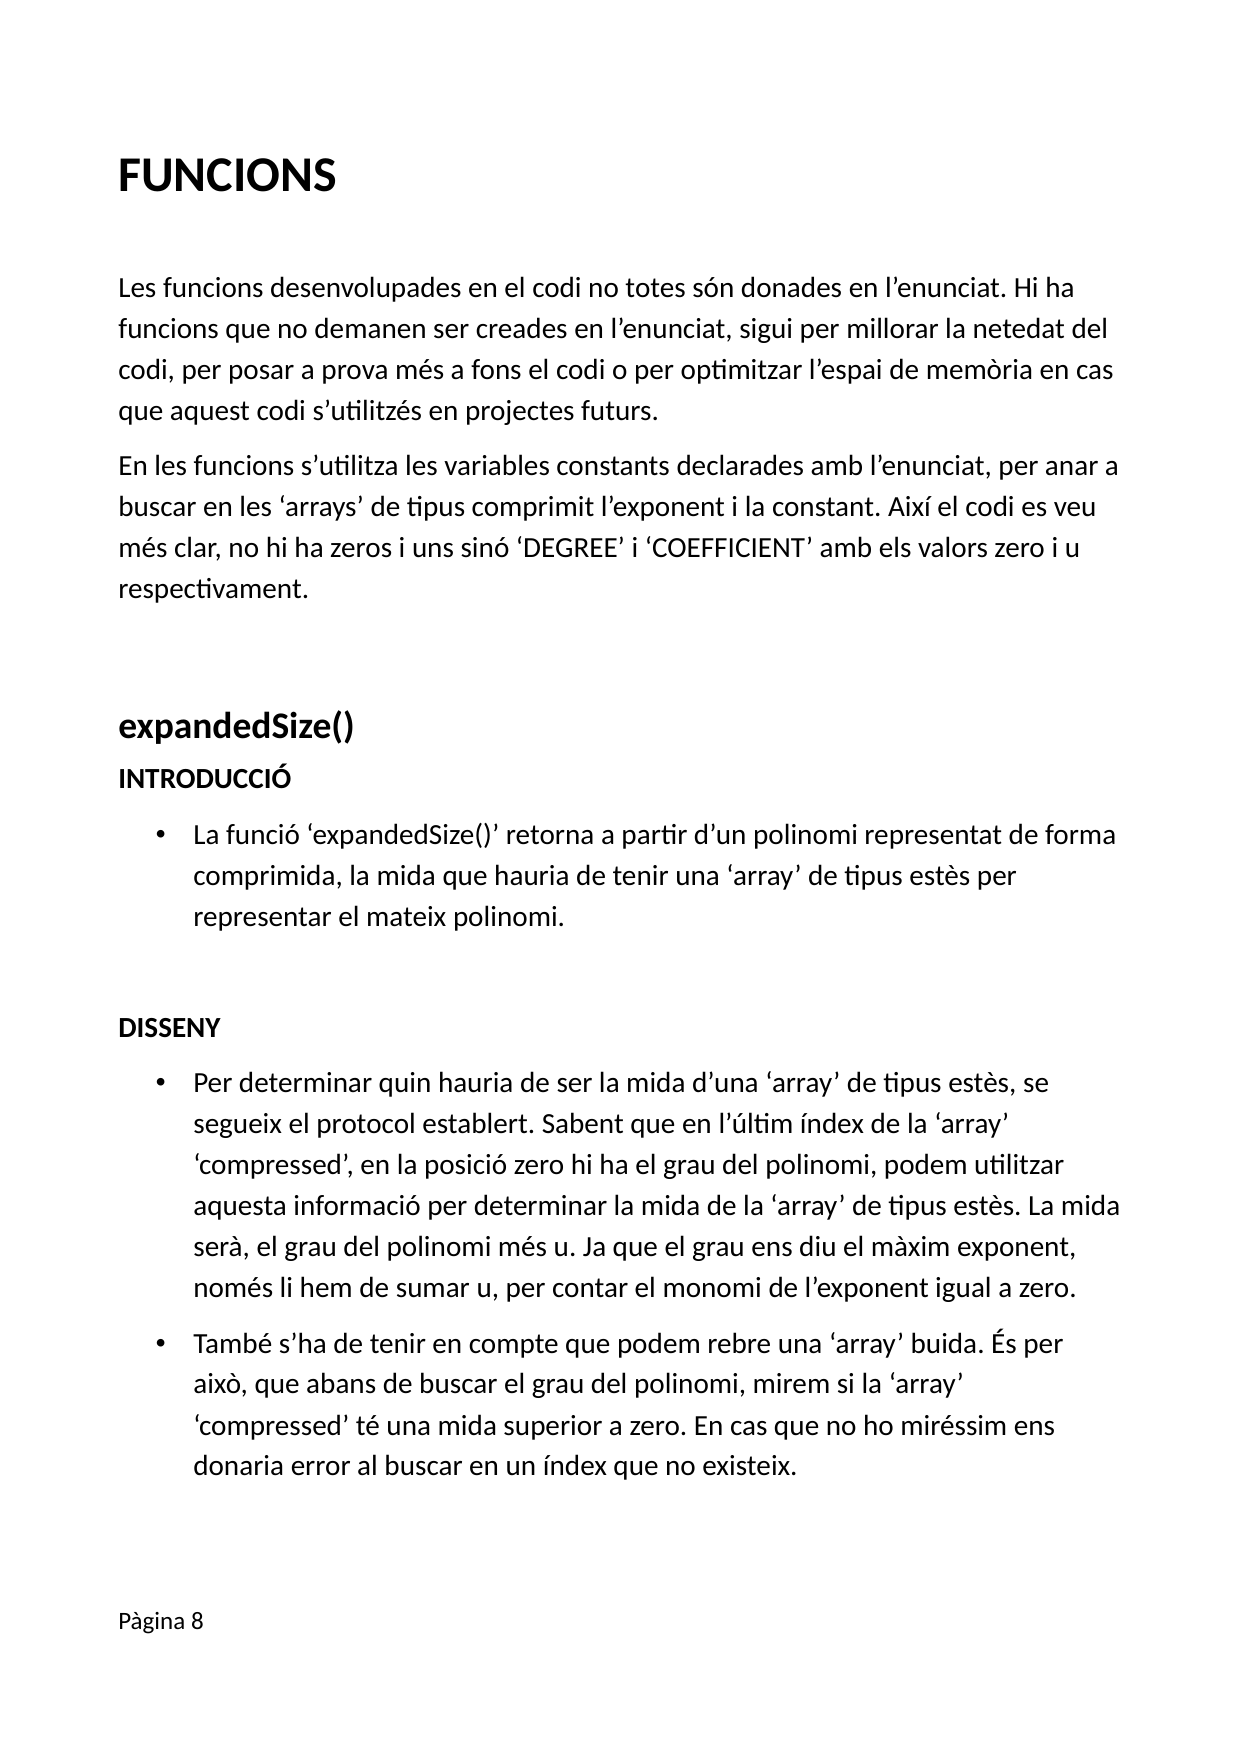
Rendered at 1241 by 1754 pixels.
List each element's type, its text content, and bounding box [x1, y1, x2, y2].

list També s’ha de tenir en compte que podem rebre una ‘array’ buida. És per això, que abans de buscar el grau del polinomi, mirem si la ‘array’ ‘compressed’ té una mida superior a zero. En cas que no ho miréssim ens donaria error al buscar en un índex que no existeix. [156, 1325, 1122, 1483]
list La funció ‘expandedSize()’ retorna a partir d’un polinomi representat de forma comprimida, la mida que hauria de tenir una ‘array’ de tipus estès per representar el mateix polinomi. [156, 816, 1122, 933]
text INTRODUCCIÓ [118, 761, 1122, 796]
text Les funcions desenvolupades en el codi no totes són donades en l’enunciat. Hi ha funcions que no demanen ser creades en l’enunciat, sigui per millorar la netedat del codi, per posar a prova més a fons el codi o per optimitzar l’espai de memòria en cas que aquest codi s’utilitzés en projectes futurs. [118, 269, 1122, 428]
text DISSENY [118, 1009, 1122, 1044]
list Per determinar quin hauria de ser la mida d’una ‘array’ de tipus estès, se segueix el protocol establert. Sabent que en l’últim índex de la ‘array’ ‘compressed’, en la posició zero hi ha el grau del polinomi, podem utilitzar aquesta informació per determinar la mida de la ‘array’ de tipus estès. La mida serà, el grau del polinomi més u. Ja que el grau ens diu el màxim exponent, només li hem de sumar u, per contar el monomi de l’exponent igual a zero. [156, 1064, 1122, 1305]
subtitle FUNCIONS [118, 143, 1122, 204]
text En les funcions s’utilitza les variables constants declarades amb l’enunciat, per anar a buscar en les ‘arrays’ de tipus comprimit l’exponent i la constant. Així el codi es veu més clar, no hi ha zeros i uns sinó ‘DEGREE’ i ‘COEFFICIENT’ amb els valors zero i u respectivament. [118, 447, 1122, 606]
subtitle expandedSize() [118, 702, 1122, 748]
